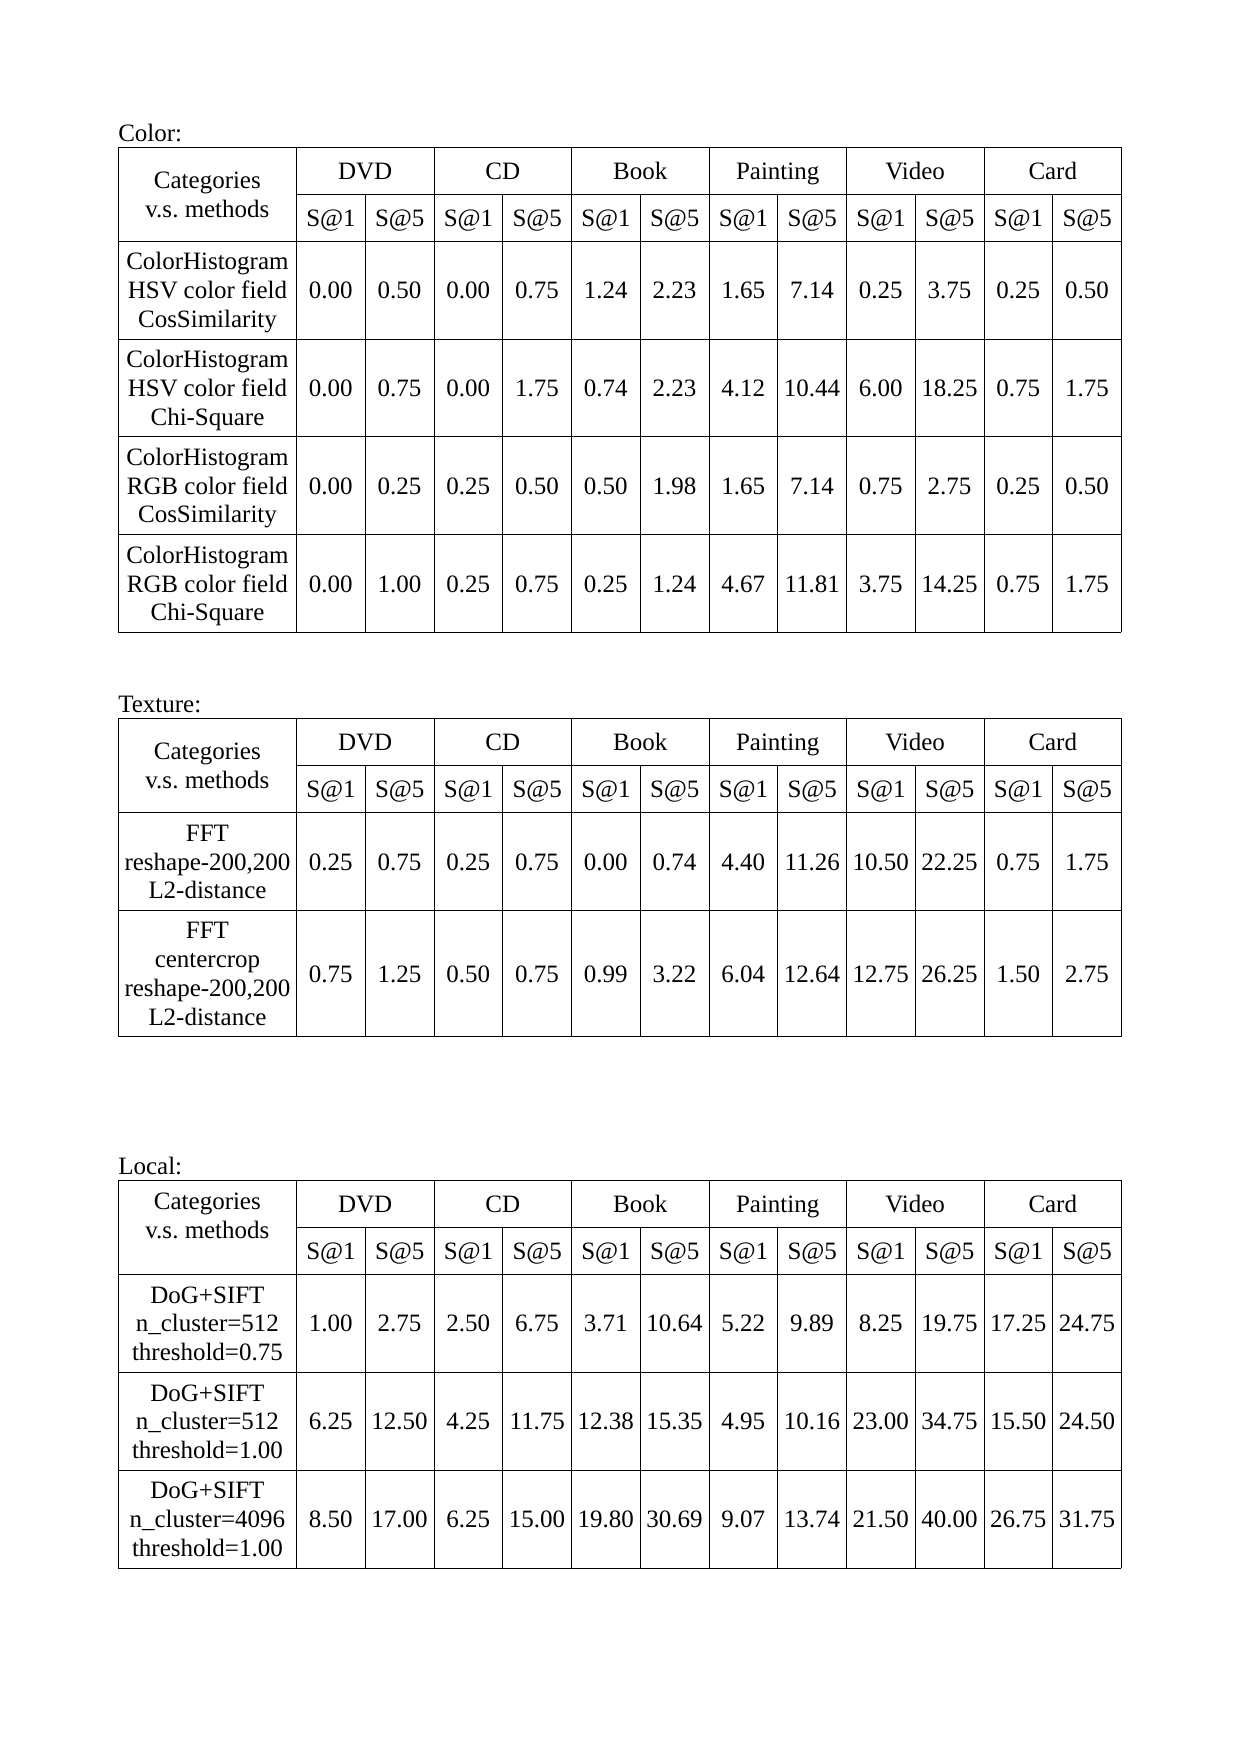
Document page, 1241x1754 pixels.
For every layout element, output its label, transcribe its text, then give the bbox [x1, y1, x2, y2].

table_cell 3.75 [847, 535, 915, 632]
table_cell 1.75 [1053, 813, 1121, 910]
table_cell 0.25 [435, 813, 502, 910]
table_cell 3.75 [916, 242, 984, 338]
table_cell 11.81 [778, 535, 846, 632]
table_cell 4.40 [710, 813, 777, 910]
table_cell 6.75 [503, 1275, 571, 1372]
table_cell S@1 [847, 195, 915, 241]
table_cell 10.44 [778, 340, 846, 436]
table_cell 4.25 [435, 1373, 502, 1469]
table_cell DoG+SIFT n_cluster=512 threshold=0.75 [119, 1275, 296, 1372]
table_header DVD [297, 719, 434, 765]
table_cell 1.75 [503, 340, 571, 436]
table_header Book [572, 719, 709, 765]
table_cell S@5 [778, 1228, 846, 1274]
table_cell 0.00 [435, 242, 502, 338]
table_cell 6.00 [847, 340, 915, 436]
table_cell S@5 [503, 766, 571, 812]
table_cell 2.75 [916, 437, 984, 534]
table_cell 0.25 [847, 242, 915, 338]
table_cell 17.25 [985, 1275, 1052, 1372]
text Texture: [118, 689, 1122, 718]
table_cell 7.14 [778, 242, 846, 338]
table_header Video [847, 1181, 984, 1227]
table_cell S@5 [366, 766, 434, 812]
table_cell S@1 [847, 766, 915, 812]
table_cell 0.25 [985, 242, 1052, 338]
table_cell 0.75 [503, 242, 571, 338]
table_cell 0.75 [985, 813, 1052, 910]
table_cell S@1 [572, 1228, 640, 1274]
table_cell 31.75 [1053, 1471, 1121, 1567]
table_header Card [985, 719, 1121, 765]
table_cell 30.69 [641, 1471, 709, 1567]
table_cell 12.38 [572, 1373, 640, 1469]
table_cell ColorHistogram RGB color field CosSimilarity [119, 437, 296, 534]
table_cell S@1 [297, 766, 365, 812]
table_cell FFT centercrop reshape-200,200 L2-distance [119, 911, 296, 1036]
table_cell S@1 [297, 195, 365, 241]
table_cell 0.50 [366, 242, 434, 338]
table_cell S@1 [572, 195, 640, 241]
table_cell 0.50 [1053, 437, 1121, 534]
table_header Book [572, 1181, 709, 1227]
table_header CD [435, 148, 571, 194]
table_cell 7.14 [778, 437, 846, 534]
table_cell 0.75 [503, 813, 571, 910]
table_cell 0.75 [847, 437, 915, 534]
table_cell 12.64 [778, 911, 846, 1036]
table_cell 24.75 [1053, 1275, 1121, 1372]
table_cell S@5 [778, 766, 846, 812]
table_cell 4.95 [710, 1373, 777, 1469]
table_cell 0.25 [435, 535, 502, 632]
table_cell 1.65 [710, 242, 777, 338]
table_cell 15.50 [985, 1373, 1052, 1469]
table_cell 1.50 [985, 911, 1052, 1036]
table_cell 26.25 [916, 911, 984, 1036]
table_cell 1.25 [366, 911, 434, 1036]
table_cell 0.75 [297, 911, 365, 1036]
table_cell 9.07 [710, 1471, 777, 1567]
table_cell 1.65 [710, 437, 777, 534]
table_cell 0.75 [985, 340, 1052, 436]
table_cell 12.50 [366, 1373, 434, 1469]
table_cell 10.64 [641, 1275, 709, 1372]
table_cell 0.75 [985, 535, 1052, 632]
table_cell S@1 [847, 1228, 915, 1274]
table_cell 11.75 [503, 1373, 571, 1469]
table_cell 0.99 [572, 911, 640, 1036]
table_cell S@5 [503, 195, 571, 241]
table_cell 0.25 [572, 535, 640, 632]
table_cell S@1 [710, 766, 777, 812]
table_cell 8.50 [297, 1471, 365, 1567]
table_header Card [985, 1181, 1121, 1227]
table_cell ColorHistogram HSV color field CosSimilarity [119, 242, 296, 338]
table_cell 3.71 [572, 1275, 640, 1372]
table_cell 2.75 [366, 1275, 434, 1372]
table_header CD [435, 1181, 571, 1227]
table_cell S@1 [985, 1228, 1052, 1274]
table_cell S@1 [435, 766, 502, 812]
table_cell S@5 [1053, 766, 1121, 812]
table_cell 1.75 [1053, 340, 1121, 436]
table_cell 3.22 [641, 911, 709, 1036]
table_cell 8.25 [847, 1275, 915, 1372]
table_cell ColorHistogram HSV color field Chi-Square [119, 340, 296, 436]
table_cell S@5 [641, 766, 709, 812]
table_cell 40.00 [916, 1471, 984, 1567]
table_cell 0.75 [366, 813, 434, 910]
table_cell S@1 [710, 1228, 777, 1274]
table_cell 17.00 [366, 1471, 434, 1567]
table_cell S@1 [297, 1228, 365, 1274]
table_cell 0.00 [297, 242, 365, 338]
table_cell 1.00 [366, 535, 434, 632]
table_header Card [985, 148, 1121, 194]
text Local: [118, 1151, 1122, 1180]
table_cell ColorHistogramRGB color field Chi-Square [119, 535, 296, 632]
table_cell S@1 [710, 195, 777, 241]
table_cell 19.75 [916, 1275, 984, 1372]
table_cell S@5 [641, 1228, 709, 1274]
table_cell 21.50 [847, 1471, 915, 1567]
table_cell 0.75 [503, 911, 571, 1036]
table_header CD [435, 719, 571, 765]
table_cell 0.50 [1053, 242, 1121, 338]
table_cell 1.00 [297, 1275, 365, 1372]
table_header Categories v.s. methods [119, 148, 296, 241]
table_header Video [847, 148, 984, 194]
table_cell 1.24 [641, 535, 709, 632]
table_cell 0.25 [366, 437, 434, 534]
table_cell S@5 [366, 195, 434, 241]
table_cell DoG+SIFT n_cluster=4096 threshold=1.00 [119, 1471, 296, 1567]
table_cell 0.00 [297, 437, 365, 534]
table_cell 6.04 [710, 911, 777, 1036]
table_cell 9.89 [778, 1275, 846, 1372]
table_cell 6.25 [435, 1471, 502, 1567]
table_cell 0.00 [572, 813, 640, 910]
table_cell 23.00 [847, 1373, 915, 1469]
table_header DVD [297, 148, 434, 194]
table_cell 1.24 [572, 242, 640, 338]
table_cell 2.50 [435, 1275, 502, 1372]
table_cell 13.74 [778, 1471, 846, 1567]
table_cell 26.75 [985, 1471, 1052, 1567]
table_cell 1.98 [641, 437, 709, 534]
table_cell 0.75 [366, 340, 434, 436]
table_cell 15.00 [503, 1471, 571, 1567]
table_cell 0.74 [641, 813, 709, 910]
table_cell 0.00 [435, 340, 502, 436]
table_header Book [572, 148, 709, 194]
table_cell 15.35 [641, 1373, 709, 1469]
table_cell 0.74 [572, 340, 640, 436]
table_cell S@1 [985, 195, 1052, 241]
table_cell 10.50 [847, 813, 915, 910]
table_header Categories v.s. methods [119, 1181, 296, 1274]
table_cell 18.25 [916, 340, 984, 436]
table_cell S@5 [641, 195, 709, 241]
table_cell 5.22 [710, 1275, 777, 1372]
table_cell 10.16 [778, 1373, 846, 1469]
table_cell S@5 [503, 1228, 571, 1274]
table_cell DoG+SIFT n_cluster=512 threshold=1.00 [119, 1373, 296, 1469]
table_cell S@5 [916, 195, 984, 241]
table_header DVD [297, 1181, 434, 1227]
table_header Painting [710, 148, 846, 194]
table_cell 14.25 [916, 535, 984, 632]
table_header Video [847, 719, 984, 765]
table_cell 0.75 [503, 535, 571, 632]
table_header Painting [710, 719, 846, 765]
table_cell S@1 [435, 195, 502, 241]
table_cell S@1 [435, 1228, 502, 1274]
table_cell S@5 [778, 195, 846, 241]
table_cell 0.50 [435, 911, 502, 1036]
table_cell 4.12 [710, 340, 777, 436]
table_cell 0.25 [985, 437, 1052, 534]
table_cell 34.75 [916, 1373, 984, 1469]
table_cell S@5 [916, 766, 984, 812]
table_cell 4.67 [710, 535, 777, 632]
table_cell FFT reshape-200,200 L2-distance [119, 813, 296, 910]
text Color: [118, 118, 1122, 147]
table_cell 11.26 [778, 813, 846, 910]
table_cell 0.00 [297, 340, 365, 436]
table_header Painting [710, 1181, 846, 1227]
table_cell 22.25 [916, 813, 984, 910]
table_cell 6.25 [297, 1373, 365, 1469]
table_cell S@1 [572, 766, 640, 812]
table_cell 2.23 [641, 340, 709, 436]
table_cell 2.75 [1053, 911, 1121, 1036]
table_cell S@5 [1053, 195, 1121, 241]
table_cell 12.75 [847, 911, 915, 1036]
table_cell S@1 [985, 766, 1052, 812]
table_cell S@5 [916, 1228, 984, 1274]
table_cell 0.50 [503, 437, 571, 534]
table_cell 0.00 [297, 535, 365, 632]
table_cell 0.25 [297, 813, 365, 910]
table_cell 2.23 [641, 242, 709, 338]
table_cell 1.75 [1053, 535, 1121, 632]
table_cell 0.50 [572, 437, 640, 534]
table_header Categories v.s. methods [119, 719, 296, 812]
table_cell 0.25 [435, 437, 502, 534]
table_cell S@5 [366, 1228, 434, 1274]
table_cell S@5 [1053, 1228, 1121, 1274]
table_cell 19.80 [572, 1471, 640, 1567]
table_cell 24.50 [1053, 1373, 1121, 1469]
